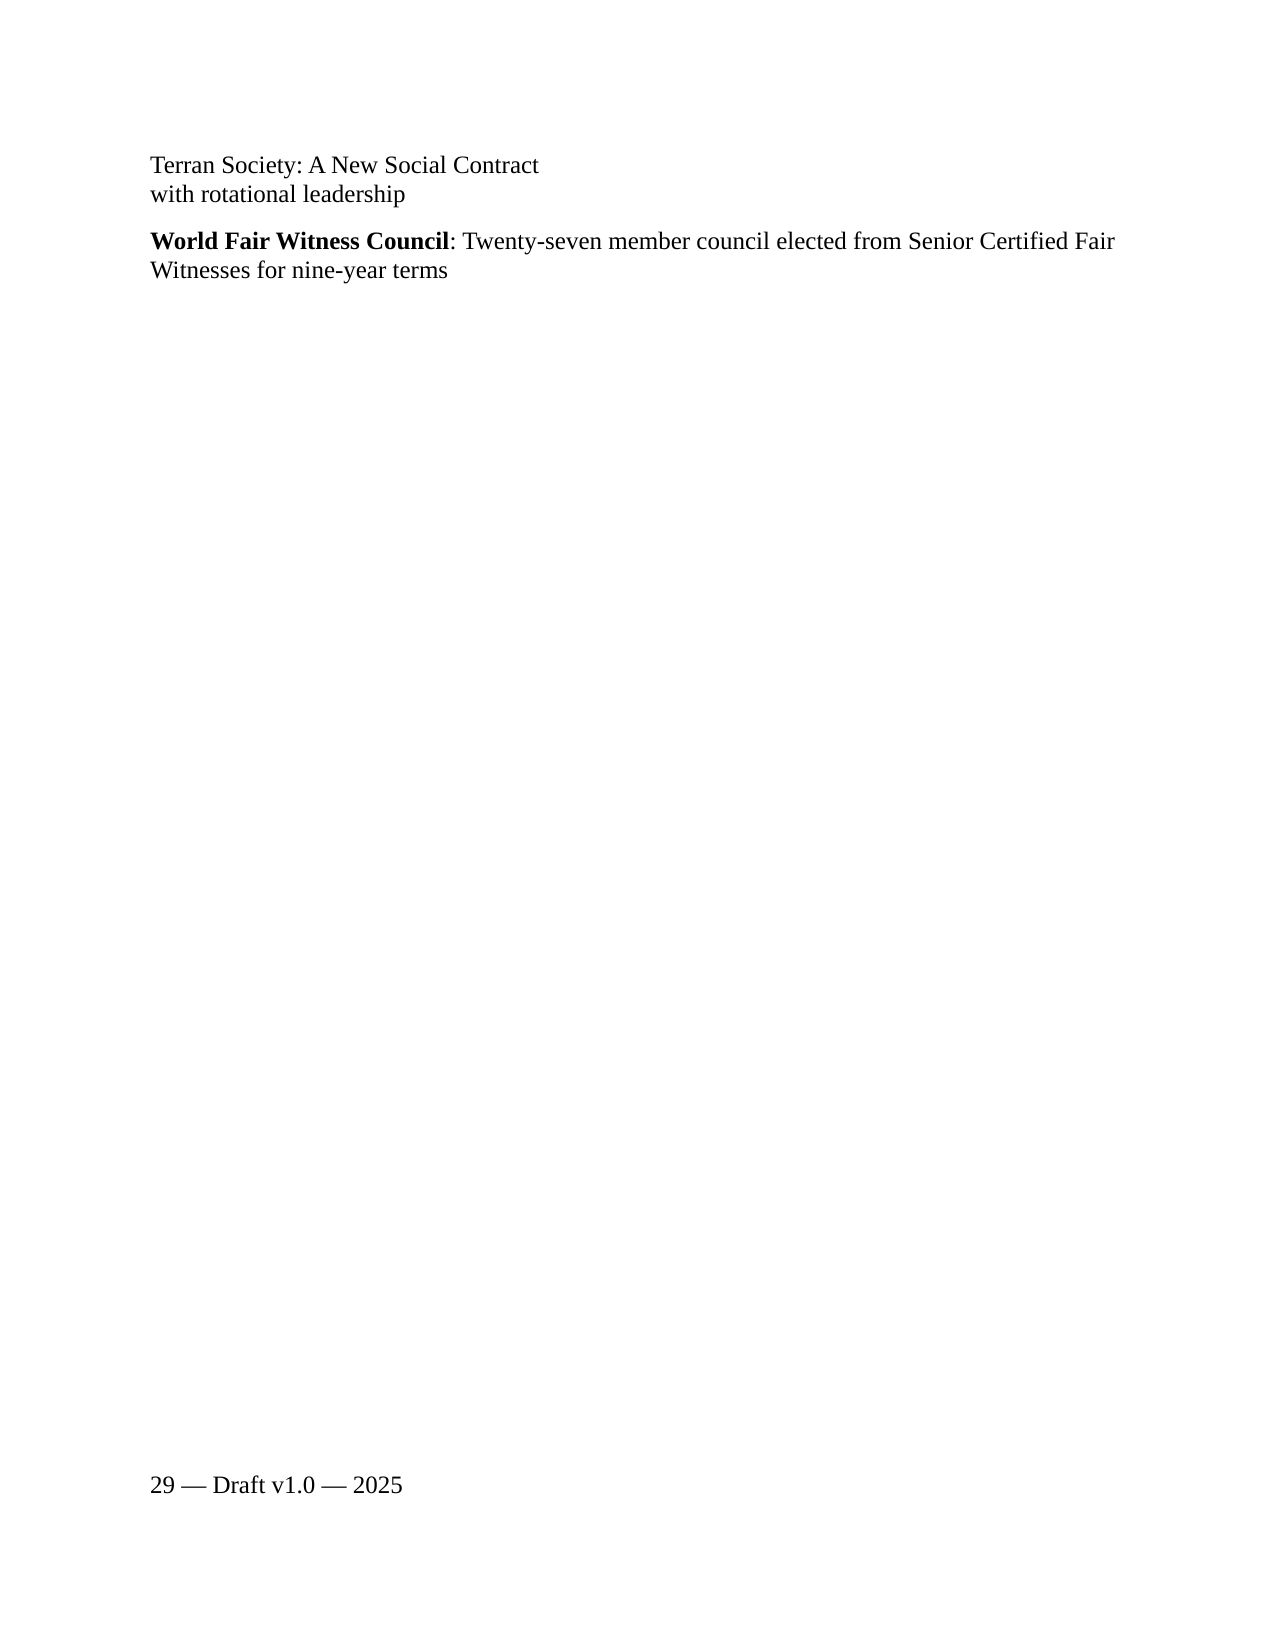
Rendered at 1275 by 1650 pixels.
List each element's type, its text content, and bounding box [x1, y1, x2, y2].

text with rotational leadership [150, 179, 1125, 208]
text World Fair Witness Council: Twenty-seven member council elected from Senior Certified Fair Witnesses for nine-year terms [150, 226, 1125, 284]
